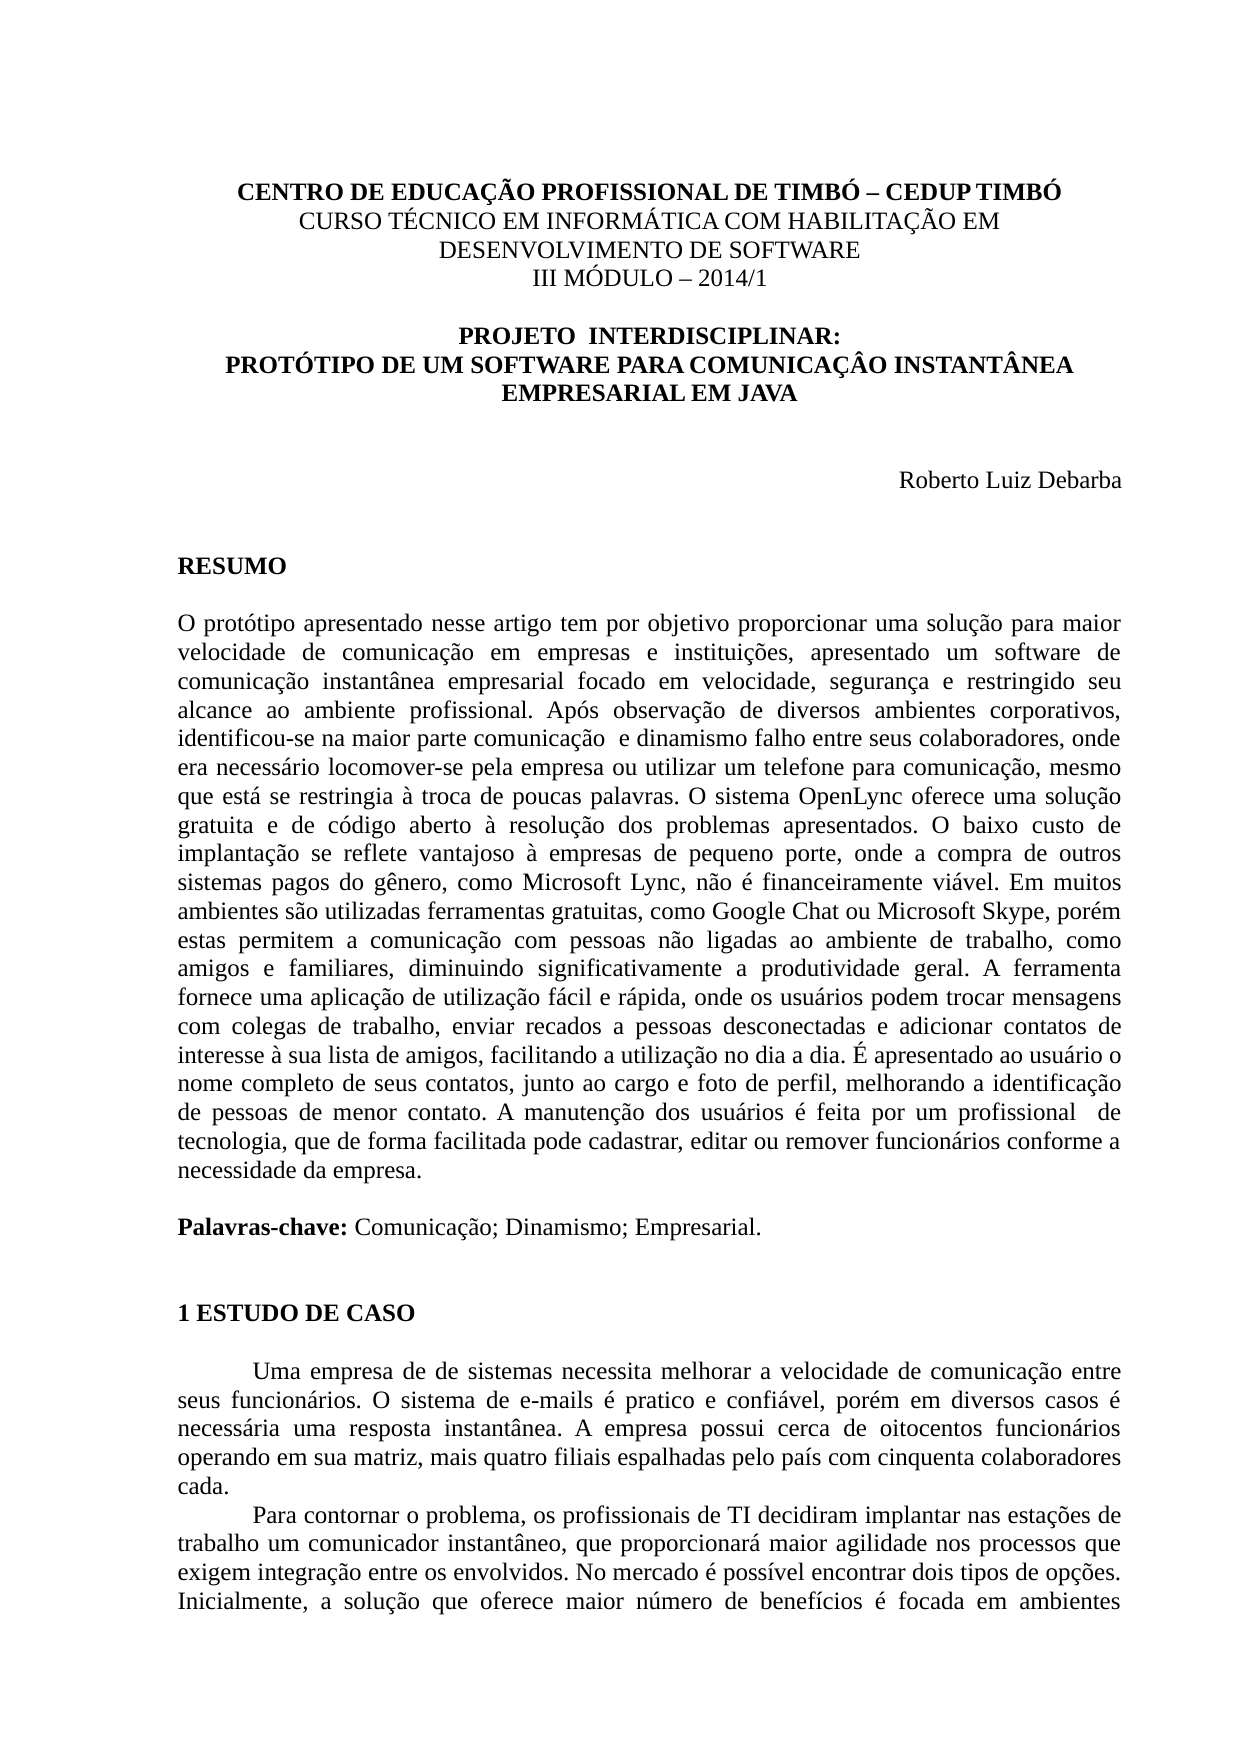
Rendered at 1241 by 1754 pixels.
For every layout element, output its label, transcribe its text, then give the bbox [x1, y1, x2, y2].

text Palavras-chave: Comunicação; Dinamismo; Empresarial. [177, 1212, 1122, 1241]
text Para contornar o problema, os profissionais de TI decidiram implantar nas estações de trabalho um comunicador instantâneo, que proporcionará maior agilidade nos processos que exigem integração entre os envolvidos. No mercado é possível encontrar dois tipos de opções. Inicialmente, a solução que oferece maior número de benefícios é focada em ambientes [177, 1500, 1122, 1615]
text CENTRO DE EDUCAÇÃO PROFISSIONAL DE TIMBÓ – CEDUP TIMBÓ [177, 177, 1122, 206]
text 1 ESTUDO DE CASO [177, 1298, 1122, 1327]
text PROJETO INTERDISCIPLINAR: [177, 321, 1122, 350]
text RESUMO [177, 551, 1122, 580]
text CURSO TÉCNICO EM INFORMÁTICA COM HABILITAÇÃO EM DESENVOLVIMENTO DE SOFTWARE [177, 206, 1122, 263]
text O protótipo apresentado nesse artigo tem por objetivo proporcionar uma solução para maior velocidade de comunicação em empresas e instituições, apresentado um software de comunicação instantânea empresarial focado em velocidade, segurança e restringido seu alcance ao ambiente profissional. Após observação de diversos ambientes corporativos, identificou-se na maior parte comunicação e dinamismo falho entre seus colaboradores, onde era necessário locomover-se pela empresa ou utilizar um telefone para comunicação, mesmo que está se restringia à troca de poucas palavras. O sistema OpenLync oferece uma solução gratuita e de código aberto à resolução dos problemas apresentados. O baixo custo de implantação se reflete vantajoso à empresas de pequeno porte, onde a compra de outros sistemas pagos do gênero, como Microsoft Lync, não é financeiramente viável. Em muitos ambientes são utilizadas ferramentas gratuitas, como Google Chat ou Microsoft Skype, porém estas permitem a comunicação com pessoas não ligadas ao ambiente de trabalho, como amigos e familiares, diminuindo significativamente a produtividade geral. A ferramenta fornece uma aplicação de utilização fácil e rápida, onde os usuários podem trocar mensagens com colegas de trabalho, enviar recados a pessoas desconectadas e adicionar contatos de interesse à sua lista de amigos, facilitando a utilização no dia a dia. É apresentado ao usuário o nome completo de seus contatos, junto ao cargo e foto de perfil, melhorando a identificação de pessoas de menor contato. A manutenção dos usuários é feita por um profissional de tecnologia, que de forma facilitada pode cadastrar, editar ou remover funcionários conforme a necessidade da empresa. [177, 608, 1122, 1183]
text Uma empresa de de sistemas necessita melhorar a velocidade de comunicação entre seus funcionários. O sistema de e-mails é pratico e confiável, porém em diversos casos é necessária uma resposta instantânea. A empresa possui cerca de oitocentos funcionários operando em sua matriz, mais quatro filiais espalhadas pelo país com cinquenta colaboradores cada. [177, 1356, 1122, 1500]
text Roberto Luiz Debarba [177, 465, 1122, 493]
text PROTÓTIPO DE UM SOFTWARE PARA COMUNICAÇÂO INSTANTÂNEA EMPRESARIAL EM JAVA [177, 350, 1122, 407]
text III MÓDULO – 2014/1 [177, 263, 1122, 292]
